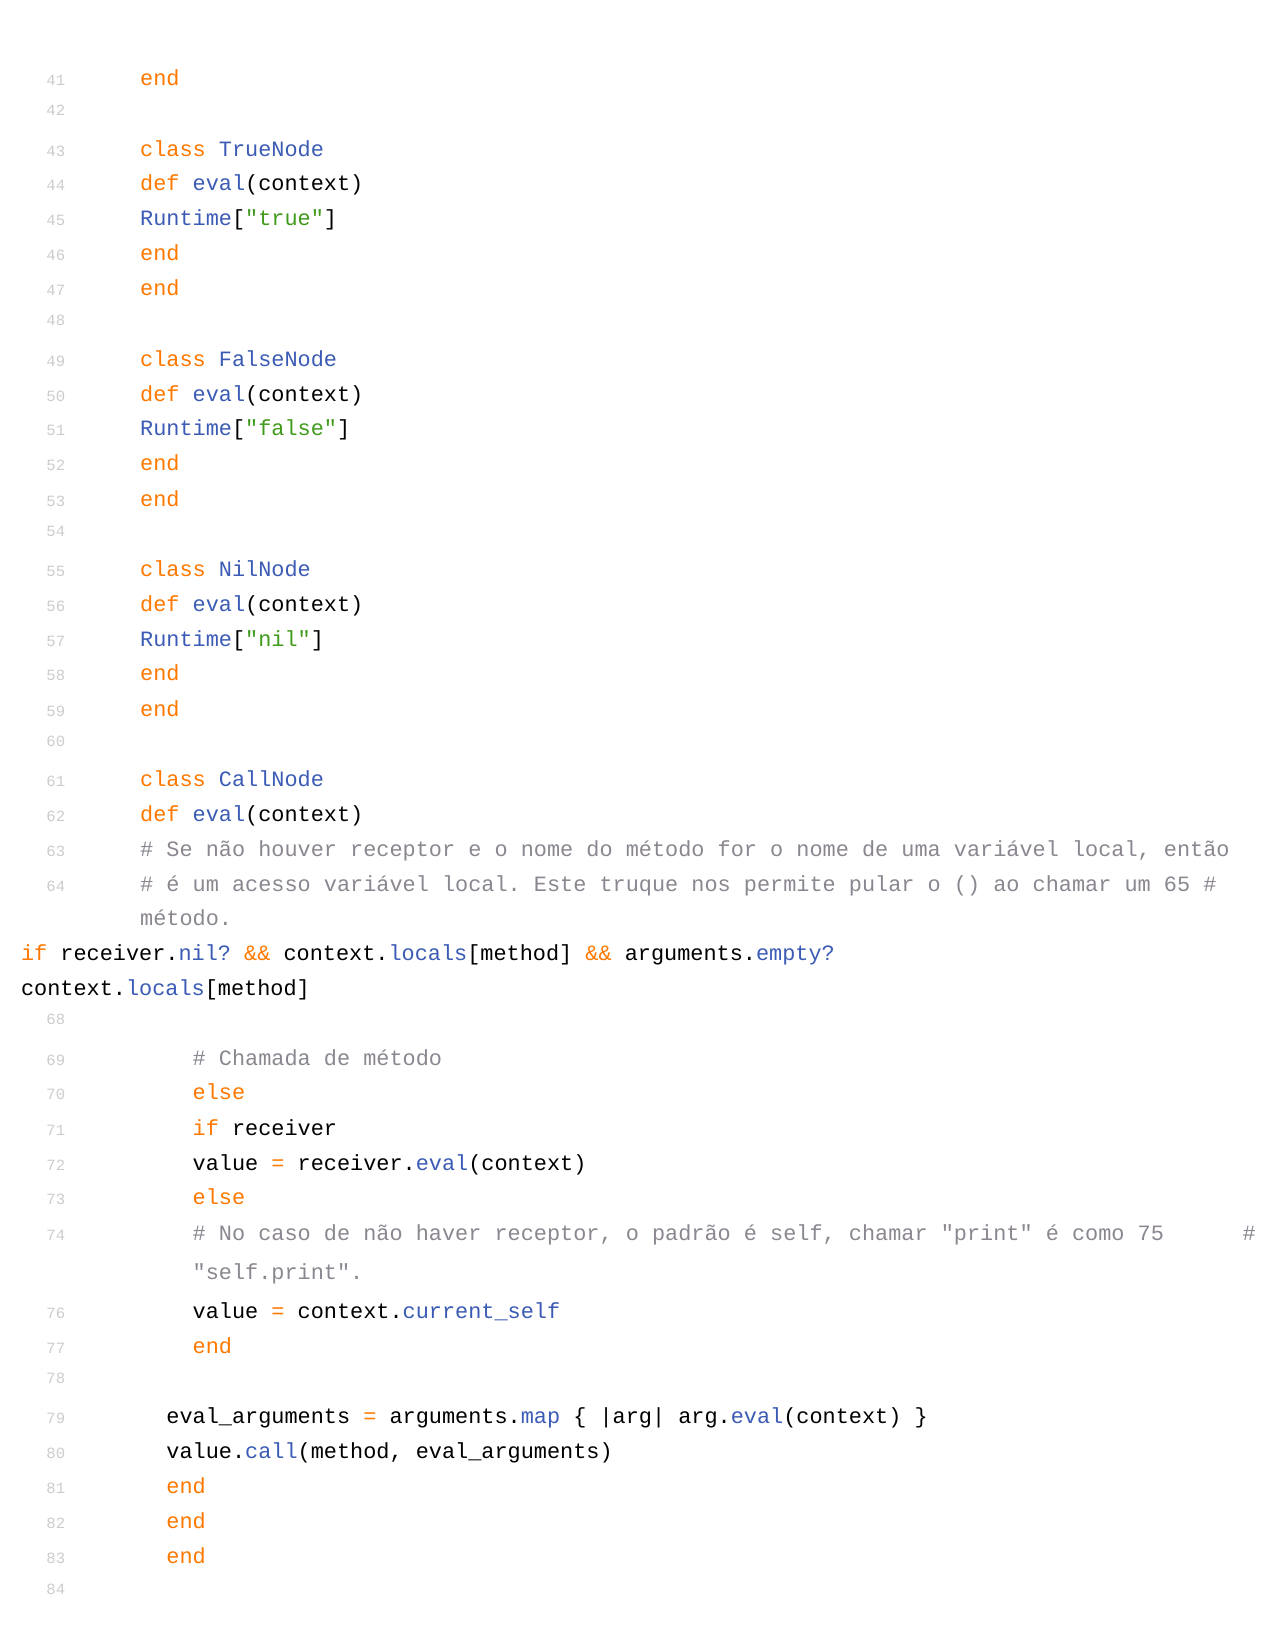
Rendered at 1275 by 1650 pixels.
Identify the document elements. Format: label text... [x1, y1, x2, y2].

text 68 [46, 1012, 1219, 1029]
list value = context.current_self [46, 1300, 1274, 1325]
list def eval(context) [46, 803, 1274, 828]
list # é um acesso variável local. Este truque nos permite pular o () ao chamar um 65 # método. [46, 873, 1274, 932]
list def eval(context) [46, 383, 1274, 408]
list Runtime["true"] [46, 207, 1274, 232]
list if receiver.nil? && context.locals[method] && arguments.empty? [0, 942, 1274, 967]
list # No caso de não haver receptor, o padrão é self, chamar "print" é como 75 # "self.print". [46, 1222, 1274, 1286]
list end [46, 242, 1274, 267]
list class TrueNode [46, 138, 1274, 162]
list end [46, 663, 1274, 687]
text 60 [46, 733, 1219, 751]
list end [46, 1475, 1274, 1499]
list Runtime["nil"] [46, 628, 1274, 653]
text 54 [46, 523, 1219, 541]
list else [46, 1186, 1274, 1211]
list end [46, 1546, 1274, 1570]
list # Chamada de método [46, 1047, 1274, 1072]
list end [46, 488, 1274, 512]
list if receiver [46, 1117, 1274, 1142]
list else [46, 1082, 1274, 1106]
list end [46, 452, 1274, 477]
list def eval(context) [46, 593, 1274, 618]
list end [46, 277, 1274, 302]
list eval_arguments = arguments.map { |arg| arg.eval(context) } [46, 1405, 1274, 1430]
text 48 [46, 313, 1219, 331]
list def eval(context) [46, 172, 1274, 197]
list end [46, 1510, 1274, 1535]
list class NilNode [46, 558, 1274, 583]
list end [46, 67, 1274, 92]
list # Se não houver receptor e o nome do método for o nome de uma variável local, então [46, 838, 1274, 863]
list class FalseNode [46, 348, 1274, 373]
text 78 [46, 1370, 1219, 1388]
list value.call(method, eval_arguments) [46, 1440, 1274, 1465]
text 42 [46, 102, 1219, 120]
list end [46, 698, 1274, 723]
text 84 [46, 1581, 1219, 1599]
list Runtime["false"] [46, 417, 1274, 442]
list context.locals[method] [0, 977, 1274, 1002]
list class CallNode [46, 769, 1274, 793]
list end [46, 1335, 1274, 1359]
list value = receiver.eval(context) [46, 1152, 1274, 1176]
